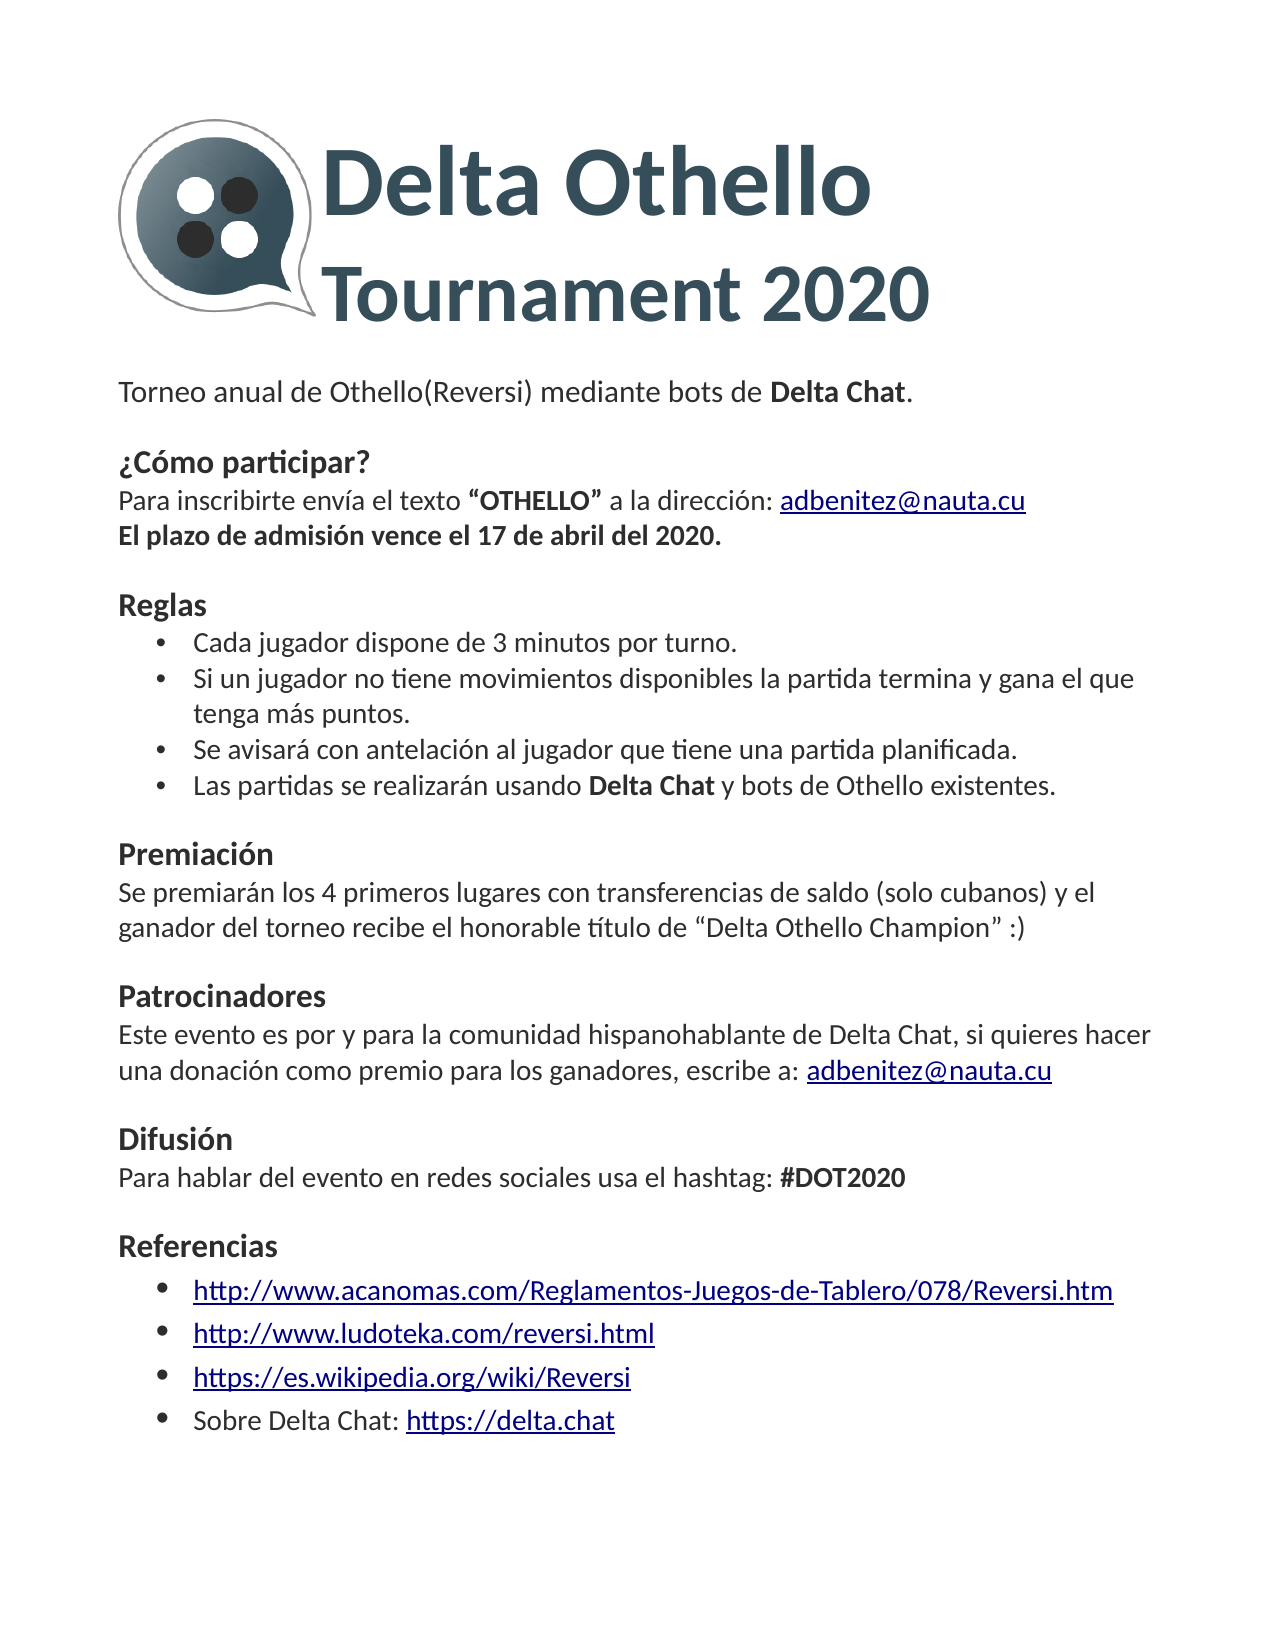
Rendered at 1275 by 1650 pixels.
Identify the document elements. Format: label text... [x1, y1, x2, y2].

list Cada jugador dispone de 3 minutos por turno. [156, 624, 1157, 660]
text Para inscribirte envía el texto “OTHELLO” a la dirección: adbenitez@nauta.cu [118, 482, 1157, 517]
list Si un jugador no tiene movimientos disponibles la partida termina y gana el que tenga más puntos. [156, 660, 1157, 731]
picture [116, 116, 322, 322]
text Premiación [118, 833, 1157, 874]
text Se premiarán los 4 primeros lugares con transferencias de saldo (solo cubanos) y el ganador del torneo recibe el honorable título de “Delta Othello Champion” :) [118, 874, 1157, 945]
list Sobre Delta Chat: https://delta.chat [156, 1395, 1157, 1438]
text Difusión [118, 1118, 1157, 1159]
list http://www.ludoteka.com/reversi.html [156, 1309, 1157, 1352]
list Se avisará con antelación al jugador que tiene una partida planificada. [156, 731, 1157, 767]
text Este evento es por y para la comunidad hispanohablante de Delta Chat, si quieres hacer una donación como premio para los ganadores, escribe a: adbenitez@nauta.cu [118, 1016, 1157, 1087]
text Delta Othello Tournament 2020 [118, 118, 1157, 342]
text ¿Cómo participar? [118, 441, 1157, 482]
text Referencias [118, 1225, 1157, 1266]
text El plazo de admisión vence el 17 de abril del 2020. [118, 517, 1157, 553]
list https://es.wikipedia.org/wiki/Reversi [156, 1352, 1157, 1395]
text Para hablar del evento en redes sociales usa el hashtag: #DOT2020 [118, 1159, 1157, 1194]
text Patrocinadores [118, 976, 1157, 1016]
text Reglas [118, 584, 1157, 624]
list Las partidas se realizarán usando Delta Chat y bots de Othello existentes. [156, 767, 1157, 802]
text Torneo anual de Othello(Reversi) mediante bots de Delta Chat. [118, 372, 1157, 411]
list http://www.acanomas.com/Reglamentos-Juegos-de-Tablero/078/Reversi.htm [156, 1266, 1157, 1309]
